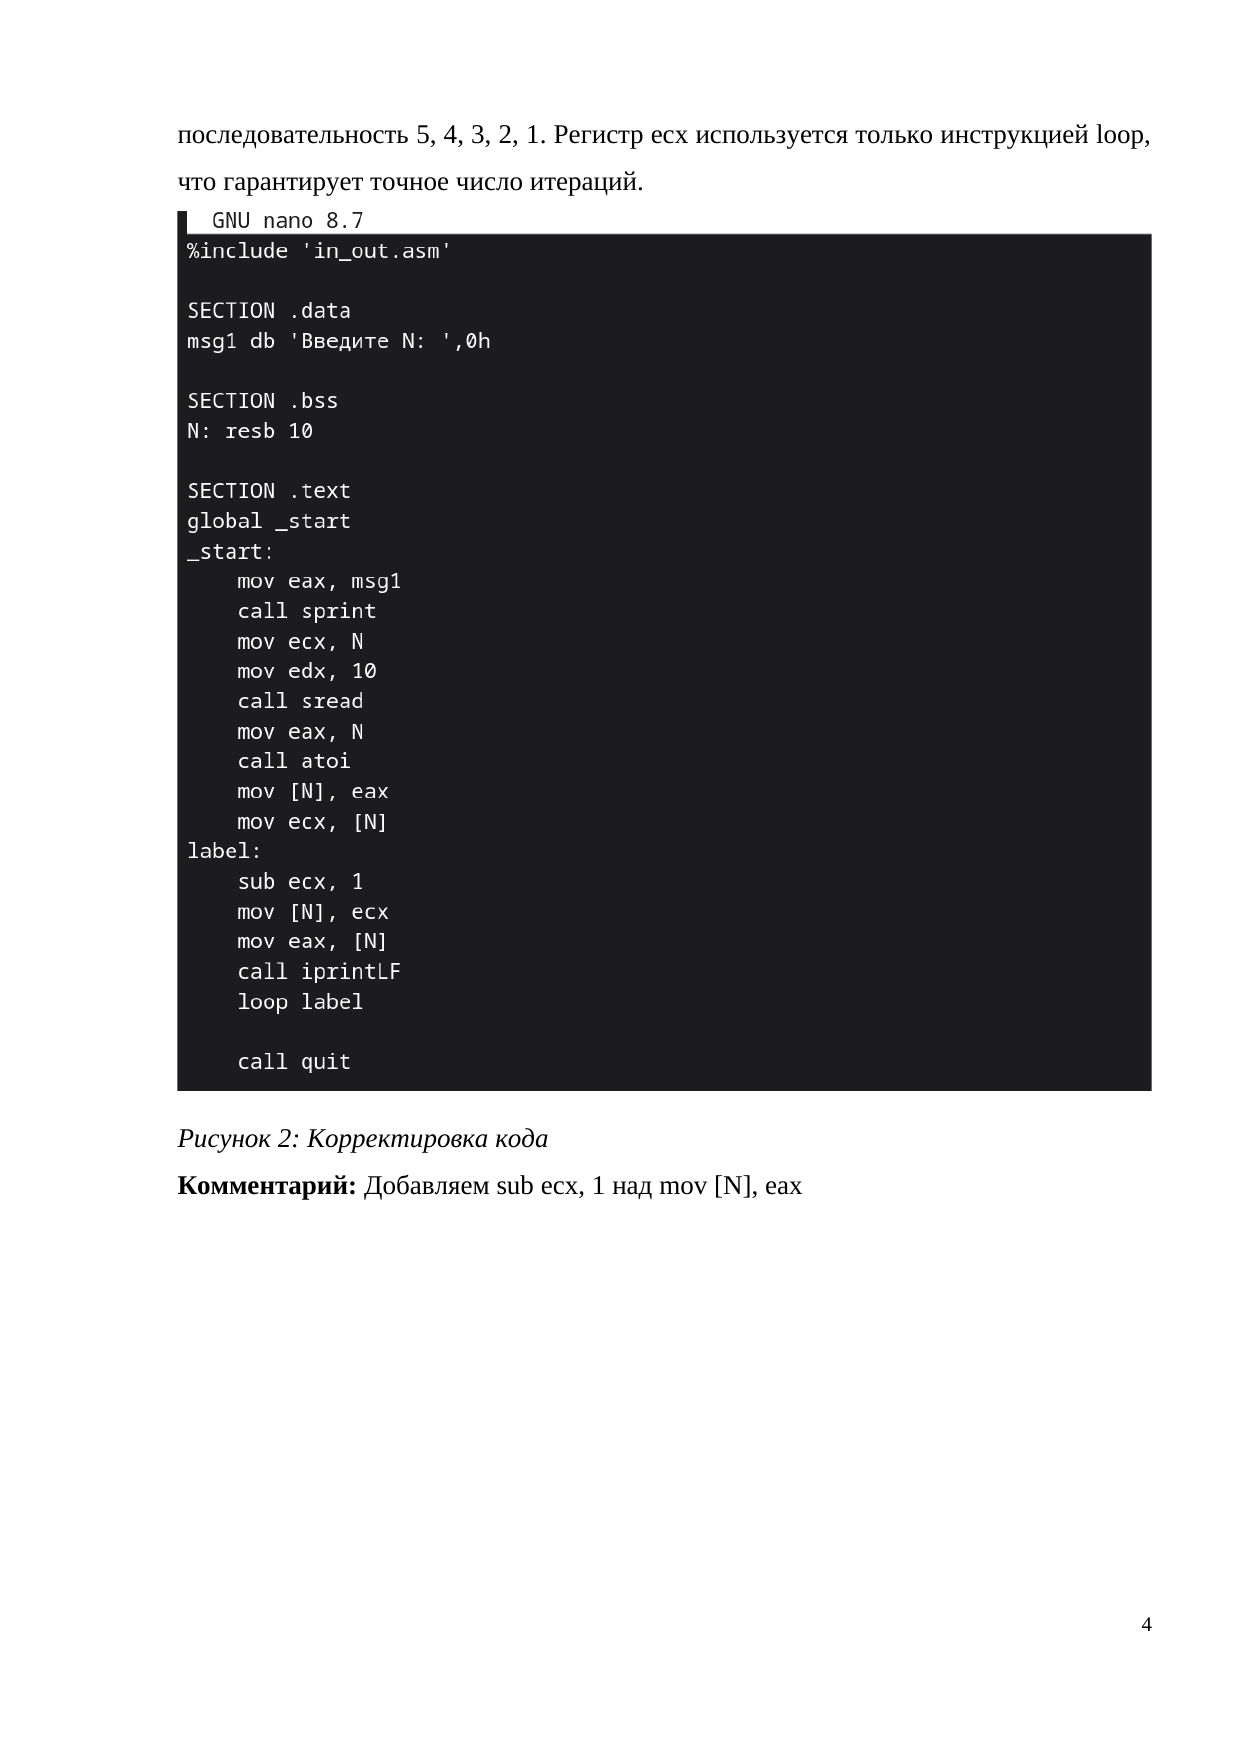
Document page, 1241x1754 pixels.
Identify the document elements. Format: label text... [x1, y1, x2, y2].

text последовательность 5, 4, 3, 2, 1. Регистр ecx используется только инструкцией loop, что гарантирует точное число итераций. [177, 118, 1152, 196]
picture [177, 211, 1152, 1091]
text Комментарий: Добавляем sub ecx, 1 над mov [N], eax [177, 1169, 1152, 1200]
text Рисунок 2: Корректировка кода [177, 1091, 1152, 1153]
